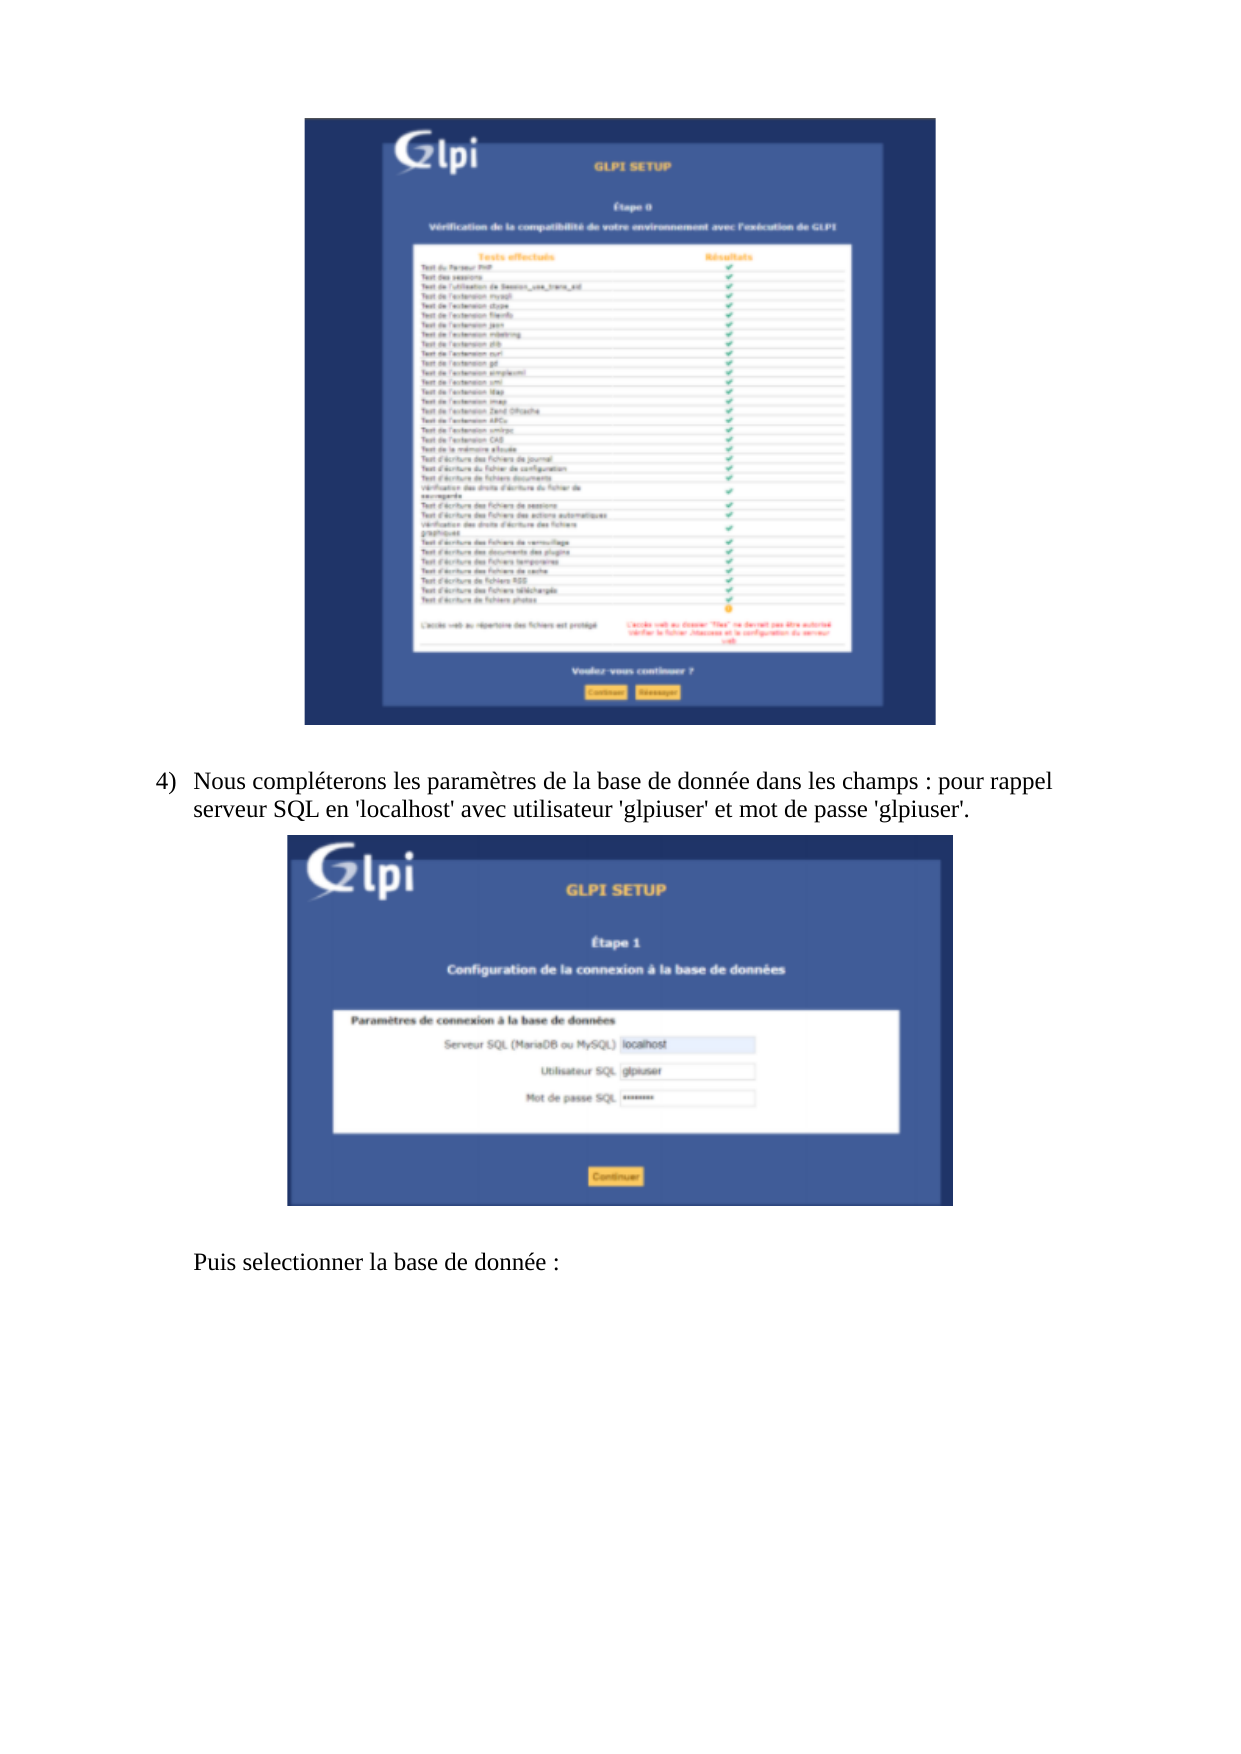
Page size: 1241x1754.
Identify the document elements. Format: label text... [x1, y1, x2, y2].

list Nous compléterons les paramètres de la base de donnée dans les champs : pour rappel serveur SQL en 'localhost' avec utilisateur 'glpiuser' et mot de passe 'glpiuser'. [156, 766, 1122, 823]
picture [304, 118, 936, 725]
list Puis selectionner la base de donnée : [156, 1247, 1122, 1276]
picture [287, 835, 953, 1206]
